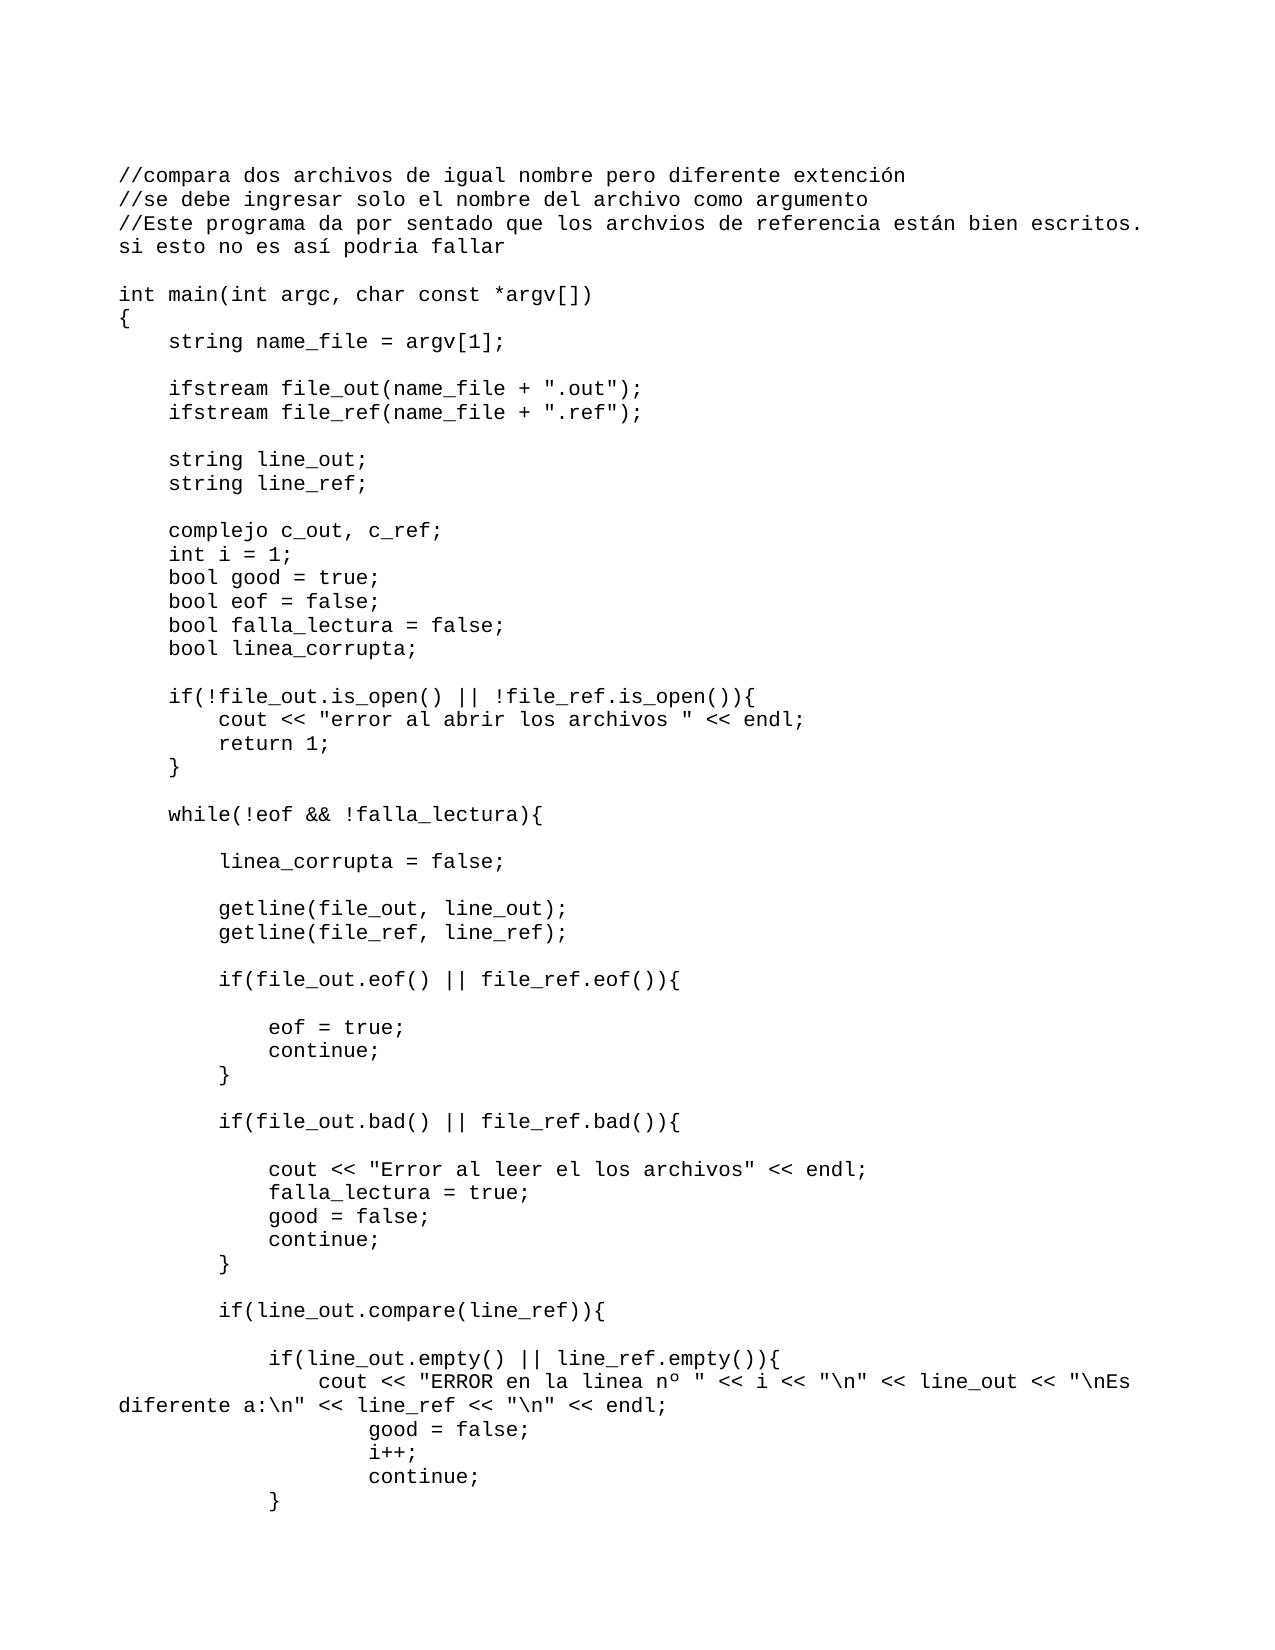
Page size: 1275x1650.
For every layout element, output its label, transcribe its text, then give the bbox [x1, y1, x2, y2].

text if(file_out.bad() || file_ref.bad()){ [118, 1111, 1157, 1135]
text i++; [118, 1442, 1157, 1466]
text while(!eof && !falla_lectura){ [118, 804, 1157, 827]
text bool good = true; [118, 567, 1157, 591]
text string line_out; [118, 449, 1157, 473]
text ifstream file_out(name_file + ".out"); [118, 378, 1157, 402]
text getline(file_ref, line_ref); [118, 922, 1157, 946]
text bool eof = false; [118, 591, 1157, 615]
text { [118, 307, 1157, 331]
text if(file_out.eof() || file_ref.eof()){ [118, 969, 1157, 993]
text if(!file_out.is_open() || !file_ref.is_open()){ [118, 686, 1157, 709]
text cout << "Error al leer el los archivos" << endl; [118, 1158, 1157, 1182]
text continue; [118, 1040, 1157, 1064]
text bool linea_corrupta; [118, 638, 1157, 662]
text string name_file = argv[1]; [118, 331, 1157, 354]
text } [118, 1253, 1157, 1277]
text cout << "error al abrir los archivos " << endl; [118, 709, 1157, 733]
text //Este programa da por sentado que los archvios de referencia están bien escritos. si esto no es así podria fallar [118, 213, 1157, 260]
text falla_lectura = true; [118, 1182, 1157, 1206]
text good = false; [118, 1206, 1157, 1229]
text complejo c_out, c_ref; [118, 520, 1157, 544]
text continue; [118, 1229, 1157, 1253]
text getline(file_out, line_out); [118, 898, 1157, 922]
text cout << "ERROR en la linea nº " << i << "\n" << line_out << "\nEs diferente a:\n" << line_ref << "\n" << endl; [118, 1371, 1157, 1419]
text } [118, 1064, 1157, 1088]
text int main(int argc, char const *argv[]) [118, 284, 1157, 307]
text good = false; [118, 1419, 1157, 1442]
text eof = true; [118, 1017, 1157, 1040]
text //compara dos archivos de igual nombre pero diferente extención [118, 165, 1157, 189]
text //se debe ingresar solo el nombre del archivo como argumento [118, 189, 1157, 213]
text bool falla_lectura = false; [118, 615, 1157, 638]
text } [118, 757, 1157, 780]
text linea_corrupta = false; [118, 851, 1157, 875]
text } [118, 1489, 1157, 1513]
text if(line_out.compare(line_ref)){ [118, 1300, 1157, 1324]
text int i = 1; [118, 544, 1157, 567]
text continue; [118, 1466, 1157, 1489]
text if(line_out.empty() || line_ref.empty()){ [118, 1348, 1157, 1371]
text ifstream file_ref(name_file + ".ref"); [118, 402, 1157, 426]
text return 1; [118, 733, 1157, 757]
text string line_ref; [118, 473, 1157, 496]
